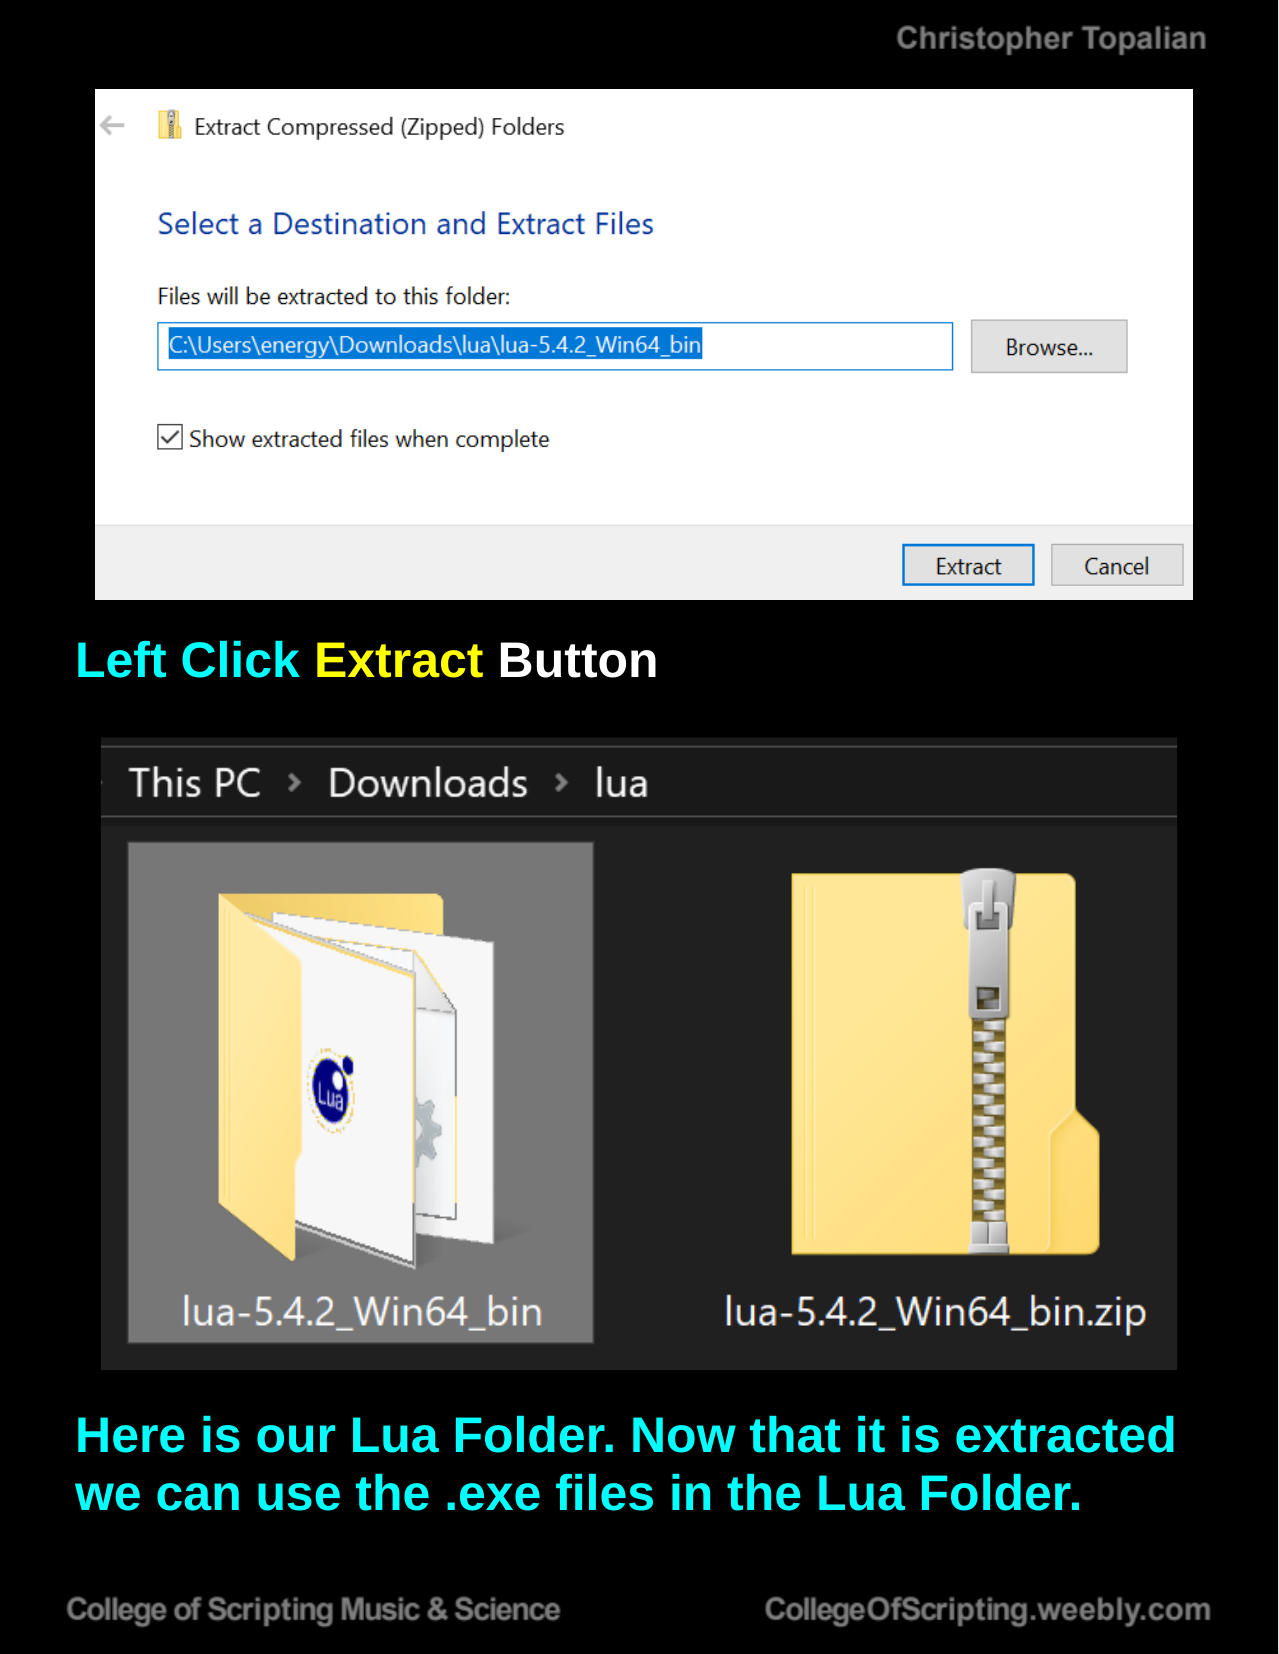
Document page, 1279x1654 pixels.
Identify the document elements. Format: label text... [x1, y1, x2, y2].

picture [100, 736, 1178, 1370]
picture [95, 89, 1193, 600]
text Here is our Lua Folder. Now that it is extracted we can use the .exe files in the Lua Folder. [75, 1406, 1203, 1521]
text Left Click Extract Button [75, 631, 1203, 688]
